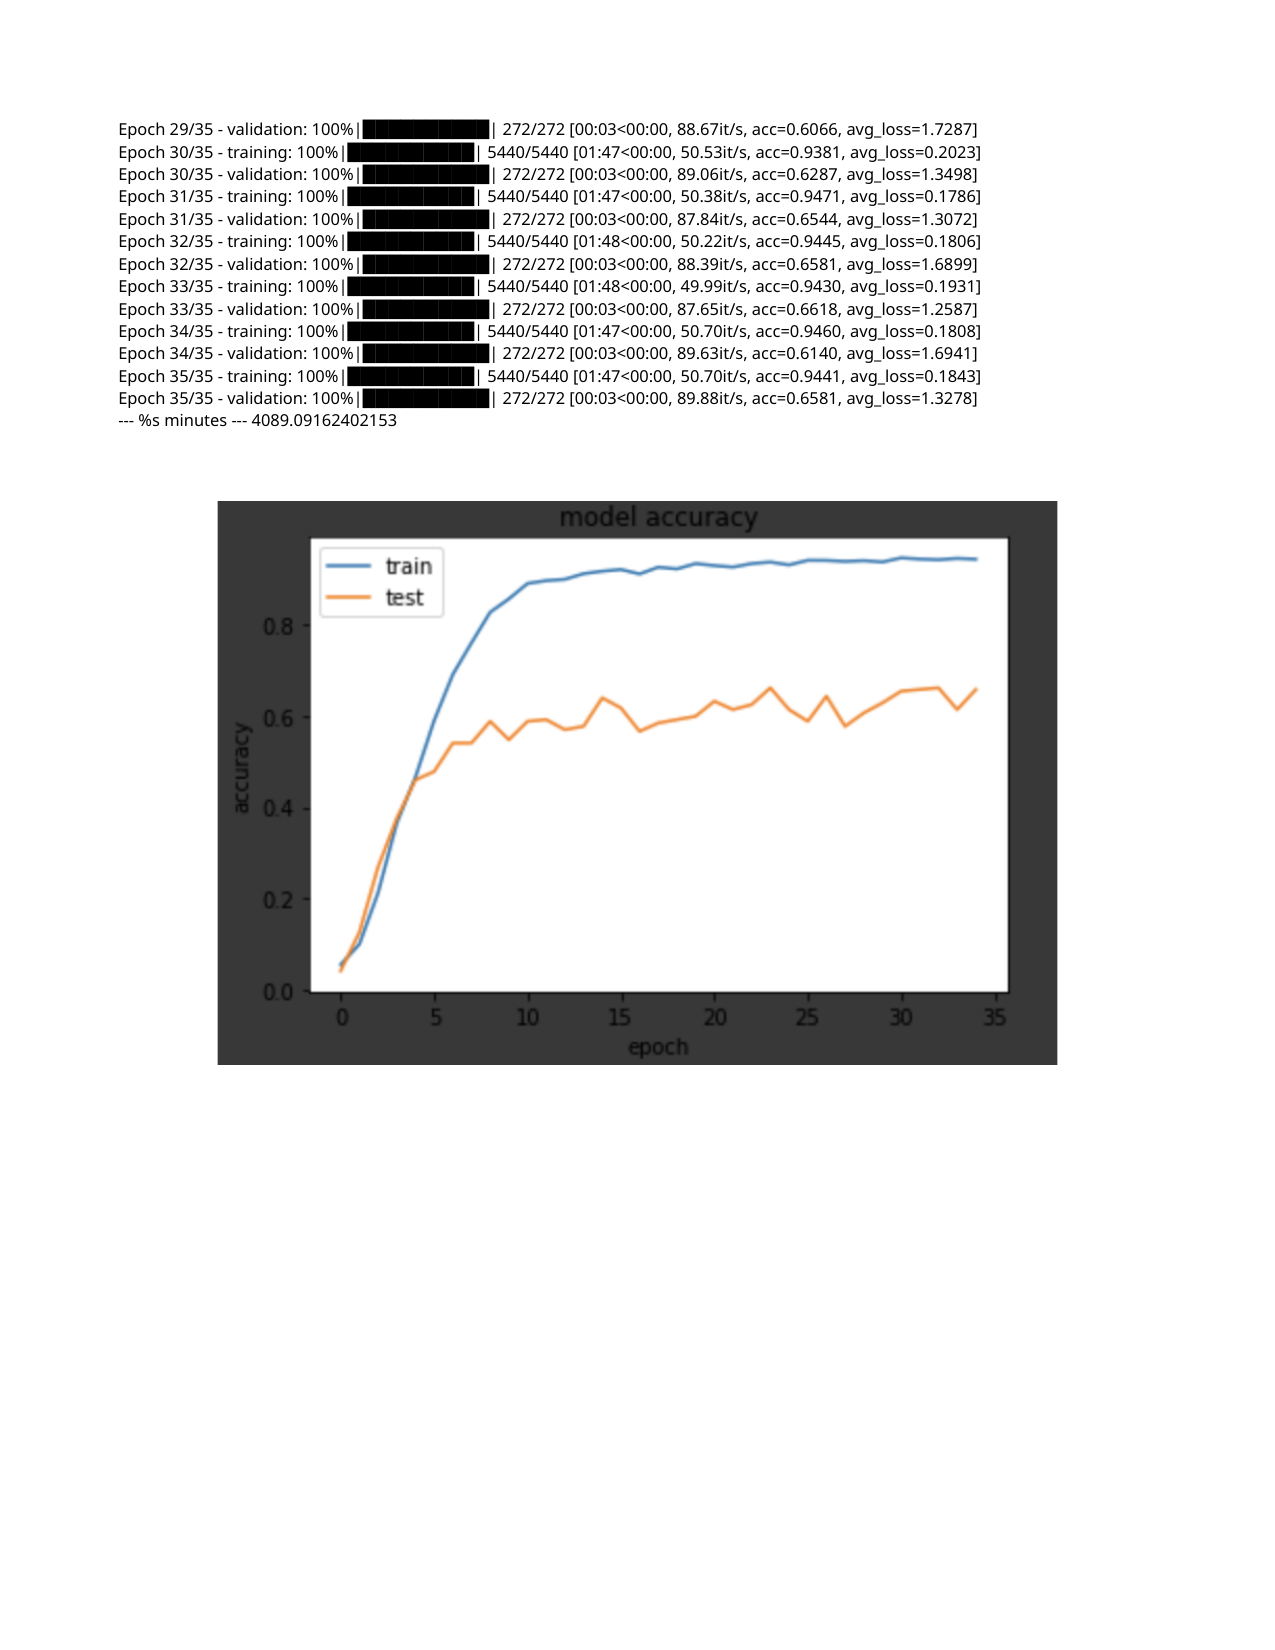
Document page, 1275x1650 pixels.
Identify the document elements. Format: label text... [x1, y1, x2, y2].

text Epoch 34/35 - training: 100%|██████████| 5440/5440 [01:47<00:00, 50.70it/s, acc=0.9460, avg_loss=0.1808] [118, 320, 1157, 342]
text Epoch 35/35 - training: 100%|██████████| 5440/5440 [01:47<00:00, 50.70it/s, acc=0.9441, avg_loss=0.1843] [118, 364, 1157, 387]
text Epoch 35/35 - validation: 100%|██████████| 272/272 [00:03<00:00, 89.88it/s, acc=0.6581, avg_loss=1.3278] [118, 387, 1157, 409]
picture [217, 501, 1058, 1065]
text Epoch 32/35 - training: 100%|██████████| 5440/5440 [01:48<00:00, 50.22it/s, acc=0.9445, avg_loss=0.1806] [118, 230, 1157, 252]
text Epoch 30/35 - validation: 100%|██████████| 272/272 [00:03<00:00, 89.06it/s, acc=0.6287, avg_loss=1.3498] [118, 163, 1157, 185]
text Epoch 33/35 - validation: 100%|██████████| 272/272 [00:03<00:00, 87.65it/s, acc=0.6618, avg_loss=1.2587] [118, 297, 1157, 320]
text Epoch 29/35 - validation: 100%|██████████| 272/272 [00:03<00:00, 88.67it/s, acc=0.6066, avg_loss=1.7287] [118, 118, 1157, 141]
text Epoch 33/35 - training: 100%|██████████| 5440/5440 [01:48<00:00, 49.99it/s, acc=0.9430, avg_loss=0.1931] [118, 275, 1157, 297]
text Epoch 31/35 - validation: 100%|██████████| 272/272 [00:03<00:00, 87.84it/s, acc=0.6544, avg_loss=1.3072] [118, 208, 1157, 230]
text Epoch 30/35 - training: 100%|██████████| 5440/5440 [01:47<00:00, 50.53it/s, acc=0.9381, avg_loss=0.2023] [118, 141, 1157, 163]
text Epoch 32/35 - validation: 100%|██████████| 272/272 [00:03<00:00, 88.39it/s, acc=0.6581, avg_loss=1.6899] [118, 252, 1157, 275]
text --- %s minutes --- 4089.09162402153 [118, 409, 1157, 432]
text Epoch 34/35 - validation: 100%|██████████| 272/272 [00:03<00:00, 89.63it/s, acc=0.6140, avg_loss=1.6941] [118, 342, 1157, 364]
text Epoch 31/35 - training: 100%|██████████| 5440/5440 [01:47<00:00, 50.38it/s, acc=0.9471, avg_loss=0.1786] [118, 185, 1157, 208]
